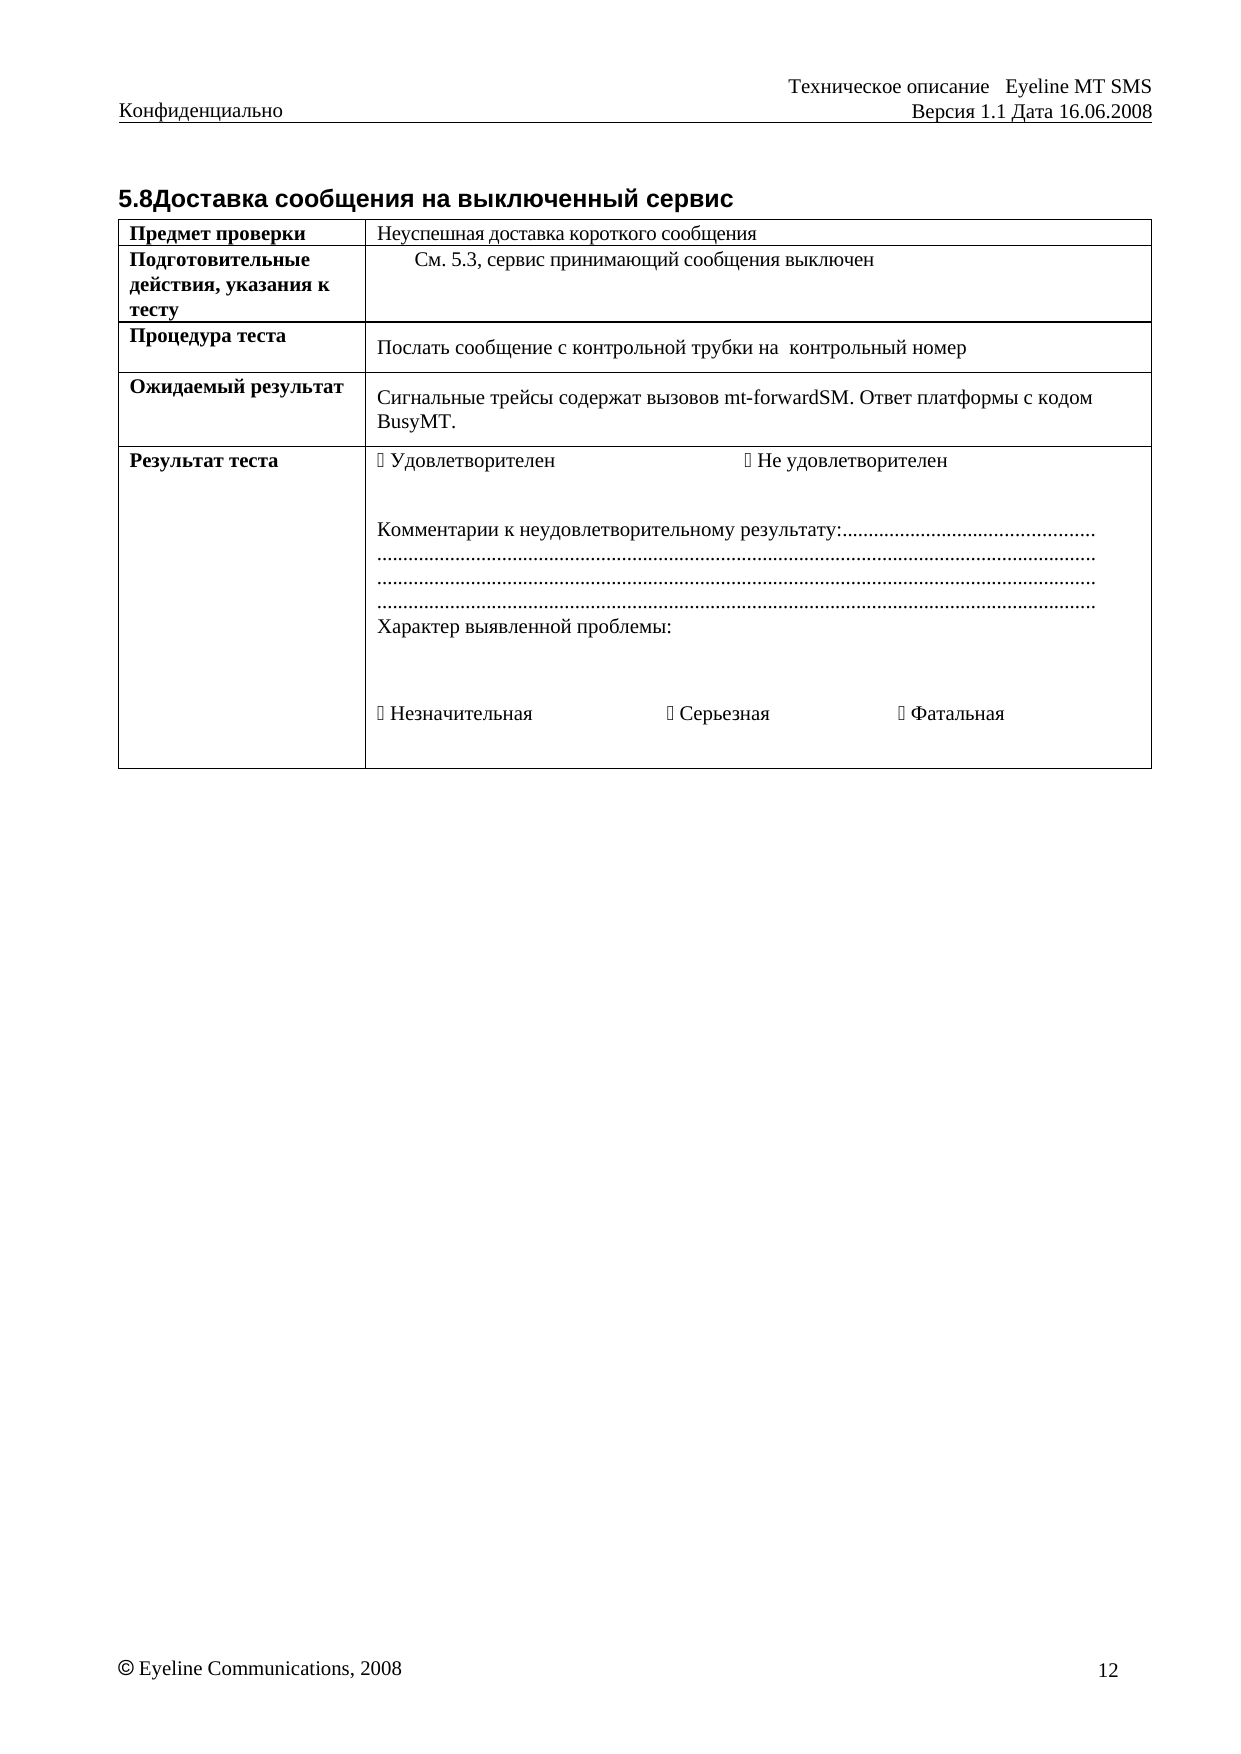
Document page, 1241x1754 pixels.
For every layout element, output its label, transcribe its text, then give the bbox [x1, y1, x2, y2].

table_header Неуспешная доставка короткого сообщения [366, 220, 1151, 245]
table_header Предмет проверки [119, 220, 365, 245]
table_header  Удовлетворителен [366, 447, 733, 514]
table_cell Процедура теста [119, 323, 365, 372]
table_cell Сигнальные трейсы содержат вызовов mt-forwardSM. Ответ платформы с кодом BusyMT. [366, 373, 1151, 446]
table_cell  Фатальная [887, 699, 1151, 768]
table_cell Подготовительные действия, указания к тесту [119, 246, 365, 321]
table_cell Результат теста [119, 447, 365, 768]
subtitle Доставка сообщения на выключенный сервис [118, 184, 1151, 213]
table_cell См. 5.3, сервис принимающий сообщения выключен [366, 246, 1151, 321]
table_header  Не удовлетворителен [733, 447, 1151, 514]
table_cell Комментарии к неудовлетворительному результату: Характер выявленной проблемы: [366, 515, 1151, 699]
table_cell  Серьезная [655, 699, 887, 768]
table_cell Ожидаемый результат [119, 373, 365, 446]
table_cell Послать сообщение с контрольной трубки на контрольный номер [366, 323, 1151, 372]
table_cell  Незначительная [366, 699, 655, 768]
